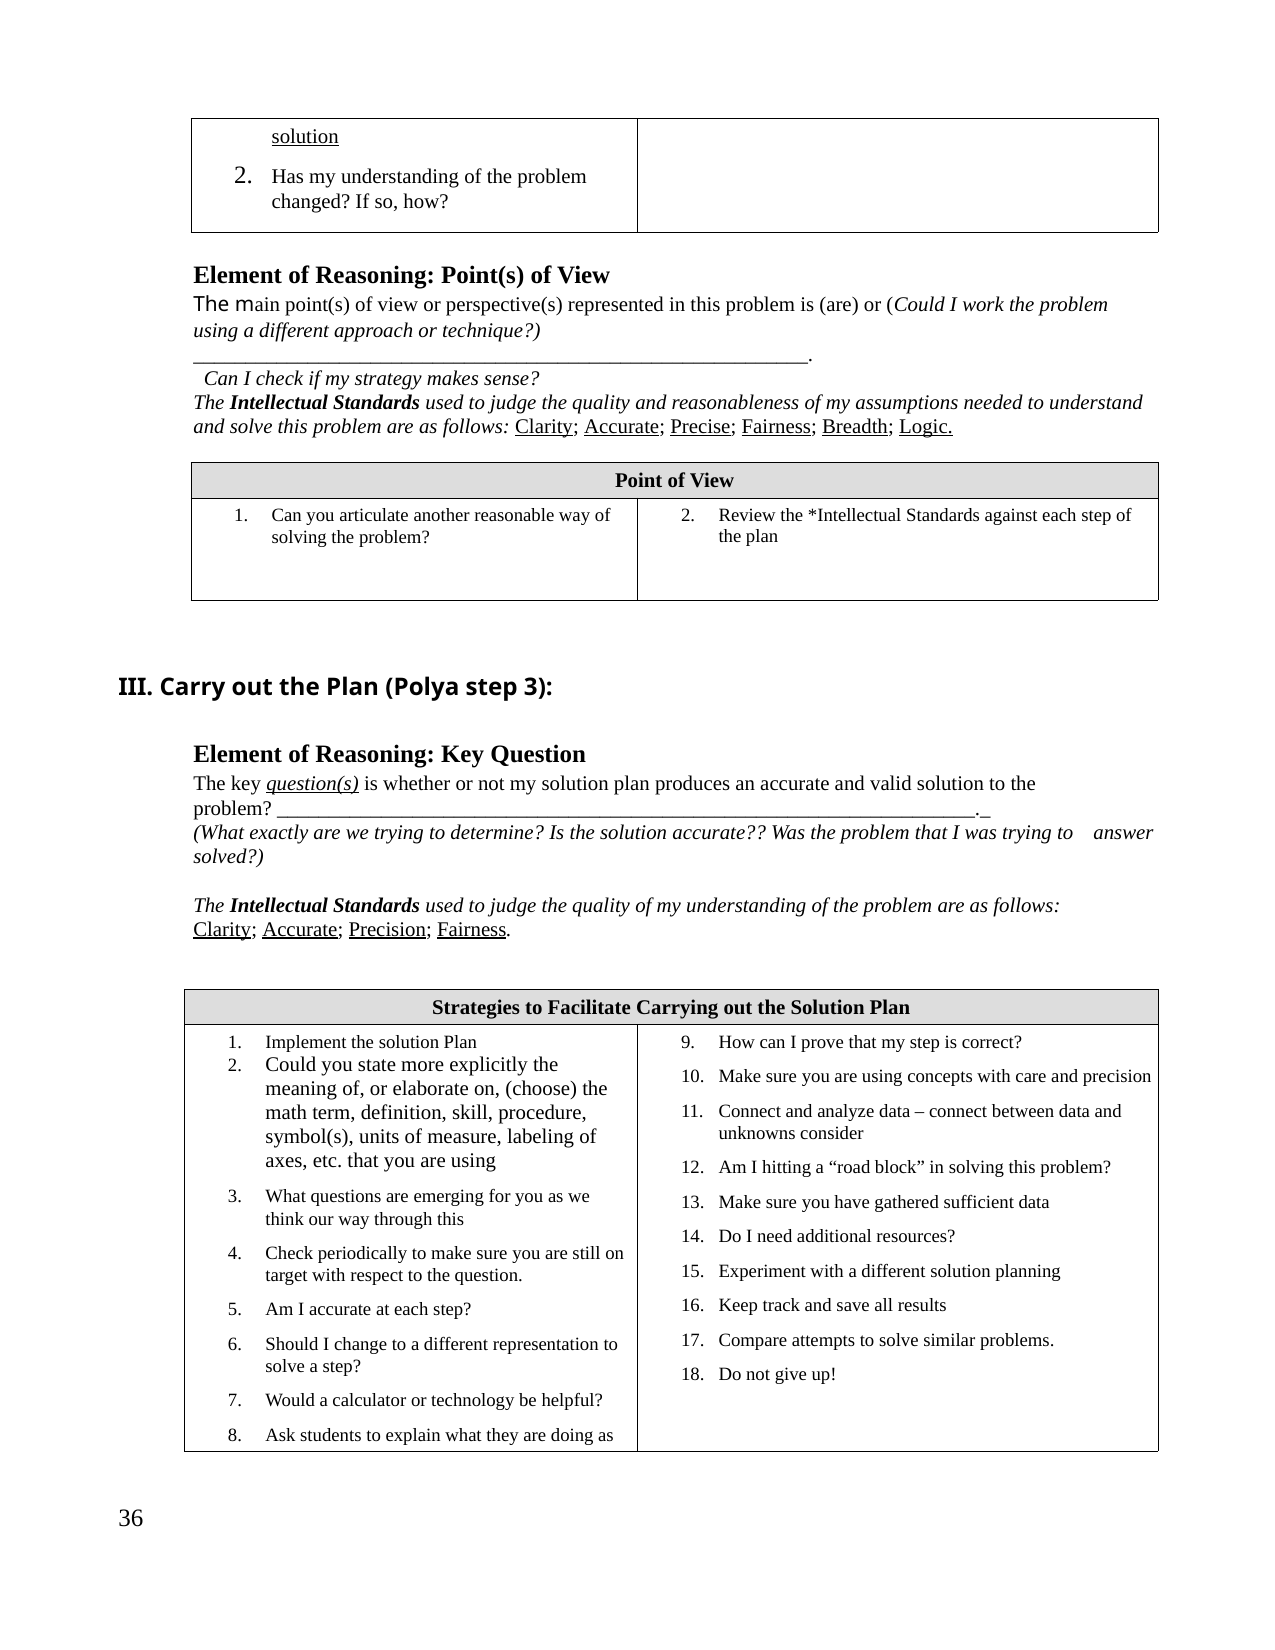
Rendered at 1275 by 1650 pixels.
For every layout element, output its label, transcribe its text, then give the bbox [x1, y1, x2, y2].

table_header Strategies to Facilitate Carrying out the Solution Plan [185, 990, 1158, 1024]
text The Intellectual Standards used to judge the quality of my understanding of the problem are as follows: [118, 892, 1157, 917]
table_cell Can you articulate another reasonable way of solving the problem? [192, 499, 637, 600]
text The Intellectual Standards used to judge the quality and reasonableness of my assumptions needed to understand and solve this problem are as follows: Clarity; Accurate; Precise; Fairness; Breadth; Logic. [118, 390, 1157, 438]
table_cell How can I prove that my step is correct? Make sure you are using concepts with care and precision Connect and analyze data – connect between data and unknowns consider Am I hitting a “road block” in solving this problem? Make sure you have gathered sufficient data Do I need additional resources? Experiment with a different solution planning Keep track and save all results Compare attempts to solve similar problems. Do not give up! [638, 1025, 1158, 1451]
table_cell [638, 119, 1158, 232]
text The main point(s) of view or perspective(s) represented in this problem is (are) or (Could I work the problem using a different approach or technique?) ___________________________________________________________. [118, 289, 1157, 366]
text Clarity; Accurate; Precision; Fairness. [118, 917, 1157, 941]
text (What exactly are we trying to determine? Is the solution accurate?? Was the problem that I was trying to answer solved?) [118, 820, 1157, 868]
text Element of Reasoning: Key Question [118, 739, 1157, 767]
text III. Carry out the Plan (Polya step 3): [118, 669, 1157, 726]
table_cell Review the *Intellectual Standards against each step of the plan [638, 499, 1158, 600]
text Can I check if my strategy makes sense? [118, 366, 1157, 390]
table_cell Develop a line of reasoning – Map and explain the plan – prepare to bring in the solution Has my understanding of the problem changed? If so, how? [192, 119, 637, 232]
text The key question(s) is whether or not my solution plan produces an accurate and valid solution to the problem? ___________________________________________________________________._ [118, 767, 1157, 820]
text Element of Reasoning: Point(s) of View [118, 260, 1157, 289]
table_cell Implement the solution Plan Could you state more explicitly the meaning of, or elaborate on, (choose) the math term, definition, skill, procedure, symbol(s), units of measure, labeling of axes, etc. that you are using What questions are emerging for you as we think our way through this Check periodically to make sure you are still on target with respect to the question. Am I accurate at each step? Should I change to a different representation to solve a step? Would a calculator or technology be helpful? Ask students to explain what they are doing as [185, 1025, 637, 1451]
table_header Point of View [192, 463, 1158, 498]
